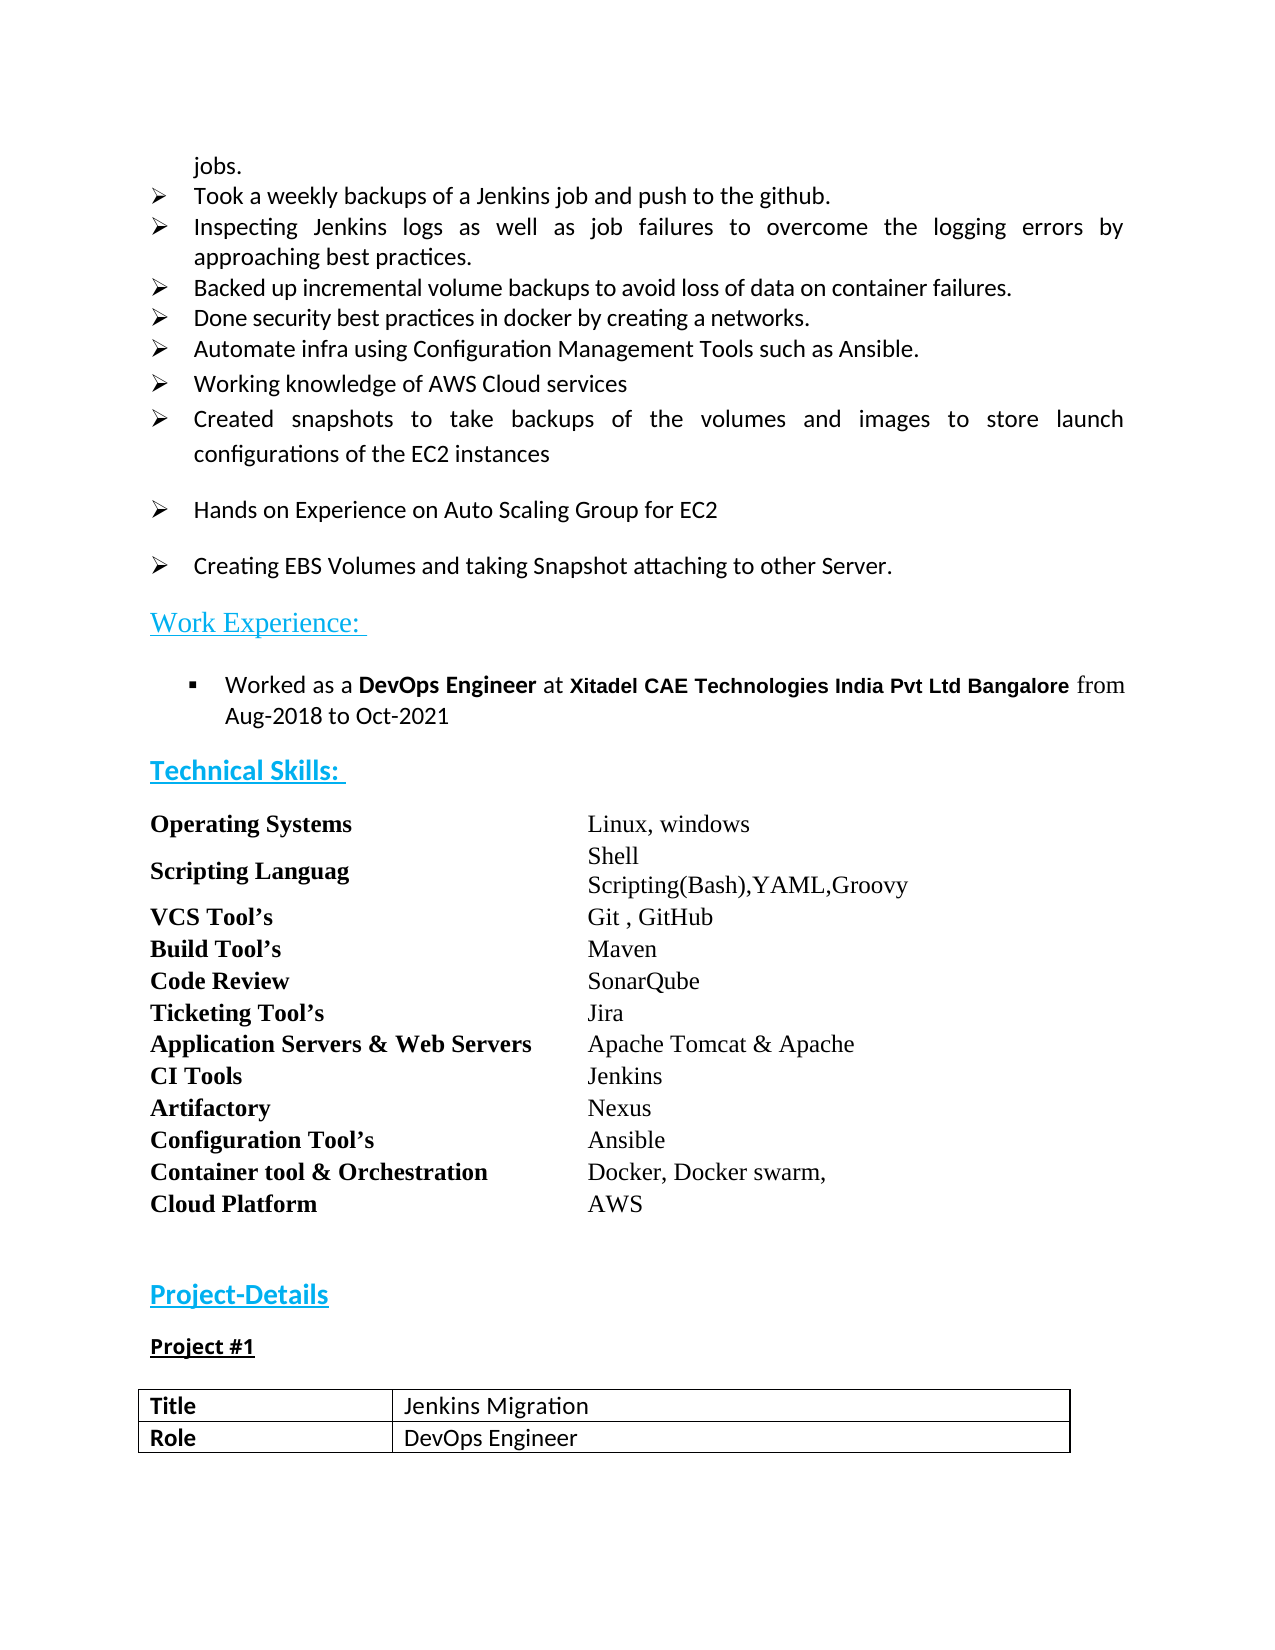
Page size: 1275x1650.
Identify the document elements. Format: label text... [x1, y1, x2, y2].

table_cell Maven [586, 933, 914, 964]
list Working knowledge of AWS Cloud services [150, 368, 1125, 399]
table_cell VCS Tool’s [149, 901, 586, 932]
list Done security best practices in docker by creating a networks. [150, 303, 1125, 333]
text Project #1 [150, 1332, 1125, 1361]
table_cell Ticketing Tool’s [149, 996, 586, 1028]
list Inspecting Jenkins logs as well as job failures to overcome the logging errors by approaching best practices. [150, 211, 1125, 272]
table_cell Git , GitHub [586, 901, 914, 932]
table_cell DevOps Engineer [393, 1422, 1069, 1452]
text Project-Details [150, 1276, 1125, 1311]
table_cell CI Tools [149, 1060, 586, 1092]
table_cell Container tool & Orchestration [149, 1156, 586, 1187]
table_header Operating Systems [149, 808, 586, 840]
list jobs. [150, 150, 1125, 181]
list Created snapshots to take backups of the volumes and images to store launch configurations of the EC2 instances [150, 403, 1125, 469]
list Automate infra using Configuration Management Tools such as Ansible. [150, 333, 1125, 364]
list Backed up incremental volume backups to avoid loss of data on container failures. [150, 272, 1125, 303]
table_header Linux, windows [586, 808, 914, 840]
table_cell Jira [586, 996, 914, 1028]
table_cell Role [139, 1422, 392, 1452]
list Took a weekly backups of a Jenkins job and push to the github. [150, 181, 1125, 211]
table_cell Cloud Platform [149, 1188, 586, 1219]
table_cell SonarQube [586, 964, 914, 996]
list Worked as a DevOps Engineer at Xitadel CAE Technologies India Pvt Ltd Bangalore from Aug-2018 to Oct-2021 [187, 670, 1125, 731]
text Technical Skills: [150, 752, 1125, 787]
table_header Jenkins Migration [393, 1390, 1069, 1421]
list Hands on Experience on Auto Scaling Group for EC2 [150, 494, 1125, 524]
list Work Experience: [150, 606, 1125, 639]
table_header Title [139, 1390, 392, 1421]
table_cell Artifactory [149, 1092, 586, 1124]
table_cell Ansible [586, 1124, 914, 1156]
table_cell Shell Scripting(Bash),YAML,Groovy [586, 840, 914, 901]
table_cell Configuration Tool’s [149, 1124, 586, 1156]
table_cell Nexus [586, 1092, 914, 1124]
table_cell Jenkins [586, 1060, 914, 1092]
table_cell Apache Tomcat & Apache [586, 1028, 914, 1060]
table_cell Application Servers & Web Servers [149, 1028, 586, 1060]
table_cell Scripting Languag [149, 840, 586, 901]
list Creating EBS Volumes and taking Snapshot attaching to other Server. [150, 550, 1125, 580]
table_cell Build Tool’s [149, 933, 586, 964]
table_cell Docker, Docker swarm, [586, 1156, 914, 1187]
table_cell Code Review [149, 964, 586, 996]
table_cell AWS [586, 1188, 914, 1219]
